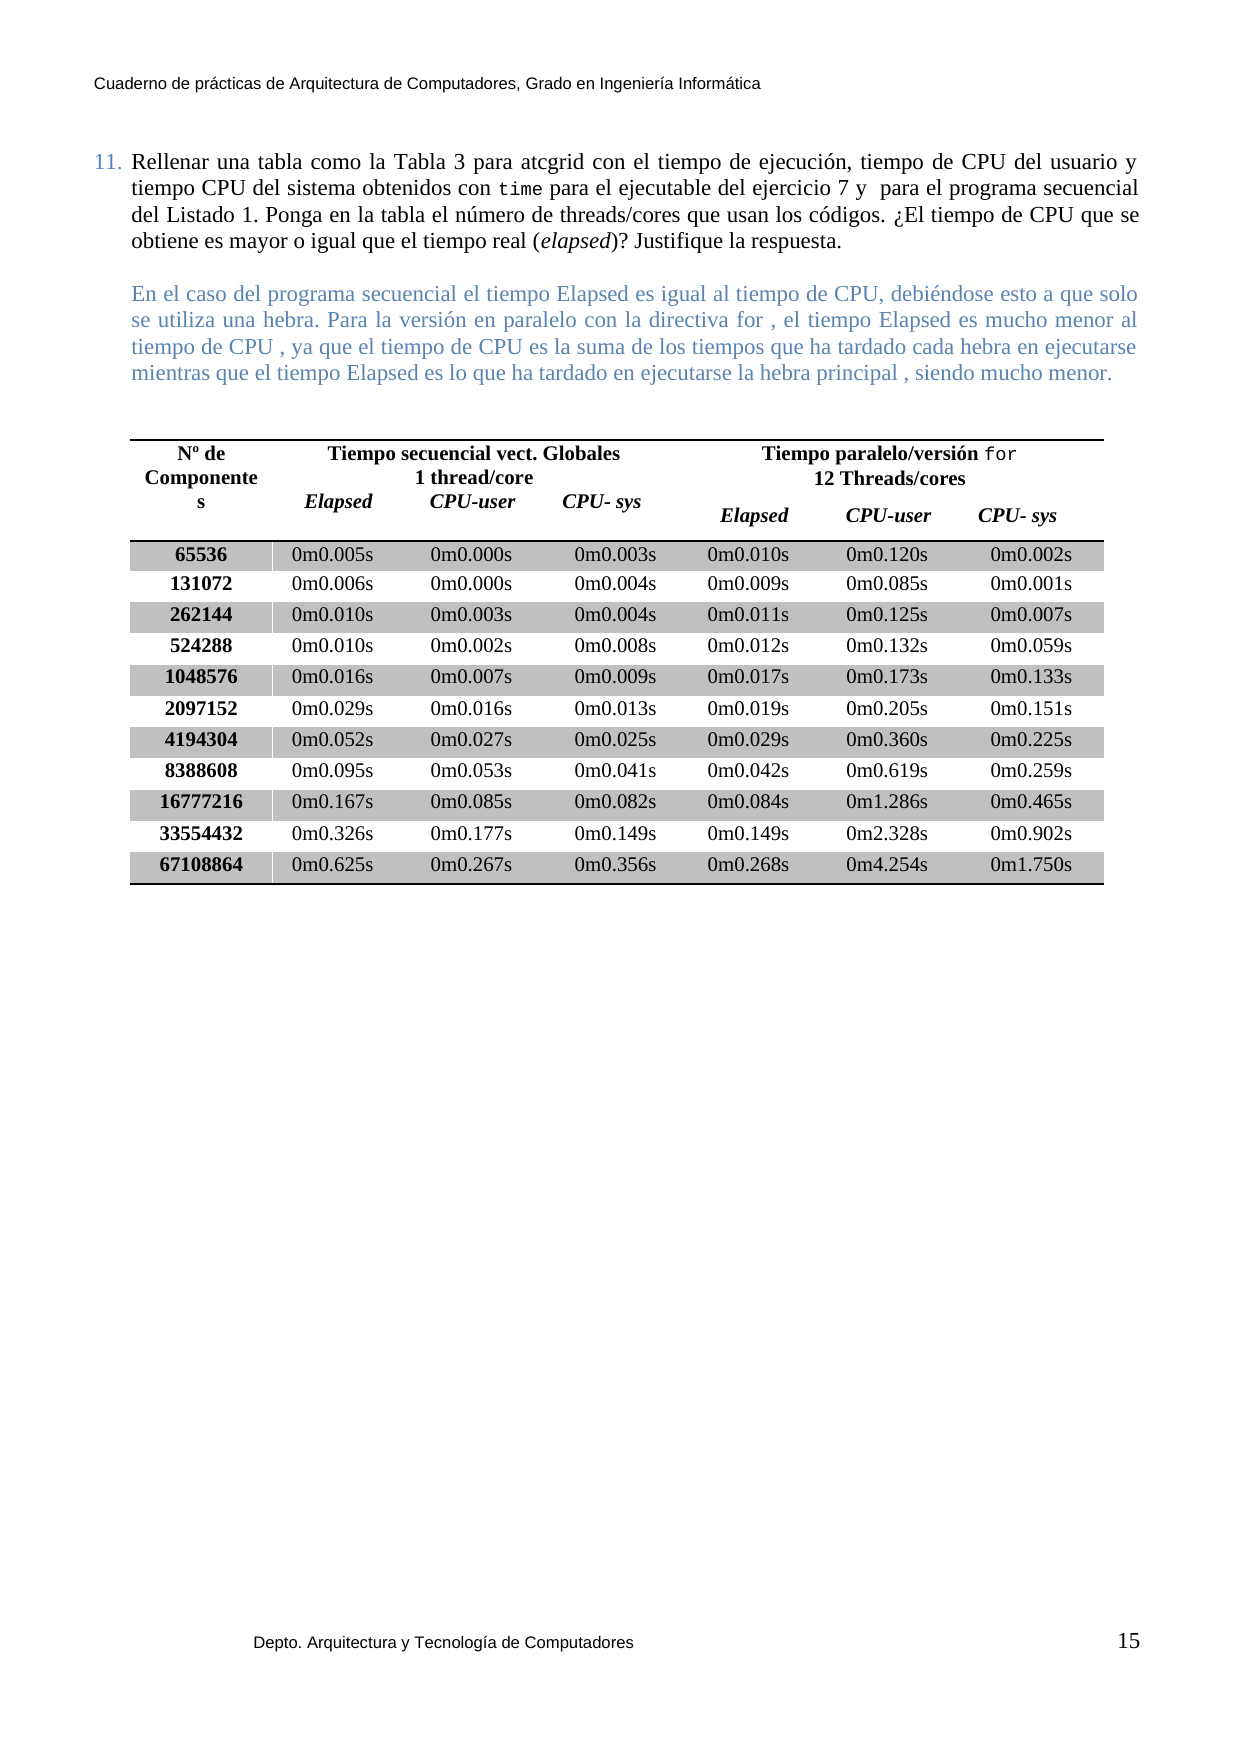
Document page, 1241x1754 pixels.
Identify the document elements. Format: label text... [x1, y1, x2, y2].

table_cell 0m0.052s 0m0.027s 0m0.025s [273, 727, 675, 758]
table_cell 0m0.010s 0m0.003s 0m0.004s [273, 602, 675, 633]
table_cell 262144 [130, 602, 272, 633]
table_cell 0m0.095s 0m0.053s 0m0.041s [273, 758, 675, 789]
table_cell 65536 [130, 542, 272, 571]
table_cell 0m0.326s 0m0.177s 0m0.149s [273, 821, 675, 852]
table_cell 0m0.042s 0m0.619s 0m0.259s [675, 758, 1104, 789]
text En el caso del programa secuencial el tiempo Elapsed es igual al tiempo de CPU, debiéndose esto a que solo se utiliza una hebra. Para la versión en paralelo con la directiva for , el tiempo Elapsed es mucho menor al tiempo de CPU , ya que el tiempo de CPU es la suma de los tiempos que ha tardado cada hebra en ejecutarse mientras que el tiempo Elapsed es lo que ha tardado en ejecutarse la hebra principal , siendo mucho menor. [131, 280, 1140, 386]
table_cell 524288 [130, 633, 272, 664]
table_cell 33554432 [130, 821, 272, 852]
table_cell 0m0.084s 0m1.286s 0m0.465s [675, 790, 1104, 821]
table_cell 0m0.012s 0m0.132s 0m0.059s [675, 633, 1104, 664]
table_cell 2097152 [130, 696, 272, 727]
table_cell 0m0.017s 0m0.173s 0m0.133s [675, 665, 1104, 696]
table_cell 0m0.010s 0m0.002s 0m0.008s [273, 633, 675, 664]
table_cell 0m0.625s 0m0.267s 0m0.356s [273, 852, 675, 883]
table_header Nº de Componentes [130, 441, 272, 539]
table_cell 0m0.167s 0m0.085s 0m0.082s [273, 790, 675, 821]
table_cell 0m0.268s 0m4.254s 0m1.750s [675, 852, 1104, 883]
table_cell 0m0.011s 0m0.125s 0m0.007s [675, 602, 1104, 633]
table_cell 4194304 [130, 727, 272, 758]
table_header Tiempo secuencial vect. Globales 1 thread/core Elapsed CPU-user CPU- sys [273, 441, 675, 539]
table_cell 0m0.009s 0m0.085s 0m0.001s [675, 571, 1104, 602]
table_cell 16777216 [130, 790, 272, 821]
table_cell 0m0.006s 0m0.000s 0m0.004s [273, 571, 675, 602]
table_cell 8388608 [130, 758, 272, 789]
table_cell 0m0.149s 0m2.328s 0m0.902s [675, 821, 1104, 852]
table_cell 0m0.019s 0m0.205s 0m0.151s [675, 696, 1104, 727]
table_cell 67108864 [130, 852, 272, 883]
table_cell 0m0.005s 0m0.000s 0m0.003s [273, 542, 675, 571]
table_cell 0m0.016s 0m0.007s 0m0.009s [273, 665, 675, 696]
table_cell 131072 [130, 571, 272, 602]
table_cell 0m0.029s 0m0.360s 0m0.225s [675, 727, 1104, 758]
table_cell 0m0.029s 0m0.016s 0m0.013s [273, 696, 675, 727]
table_cell 1048576 [130, 665, 272, 696]
list Rellenar una tabla como la Tabla 3 para atcgrid con el tiempo de ejecución, tiempo de CPU del usuario y tiempo CPU del sistema obtenidos con time para el ejecutable del ejercicio 7 y para el programa secuencial del Listado 1. Ponga en la tabla el número de threads/cores que usan los códigos. ¿El tiempo de CPU que se obtiene es mayor o igual que el tiempo real (elapsed)? Justifique la respuesta. [94, 148, 1140, 254]
table_cell 0m0.010s 0m0.120s 0m0.002s [675, 542, 1104, 571]
table_header Tiempo paralelo/versión for 12 Threads/cores Elapsed CPU-user CPU- sys [675, 441, 1104, 539]
